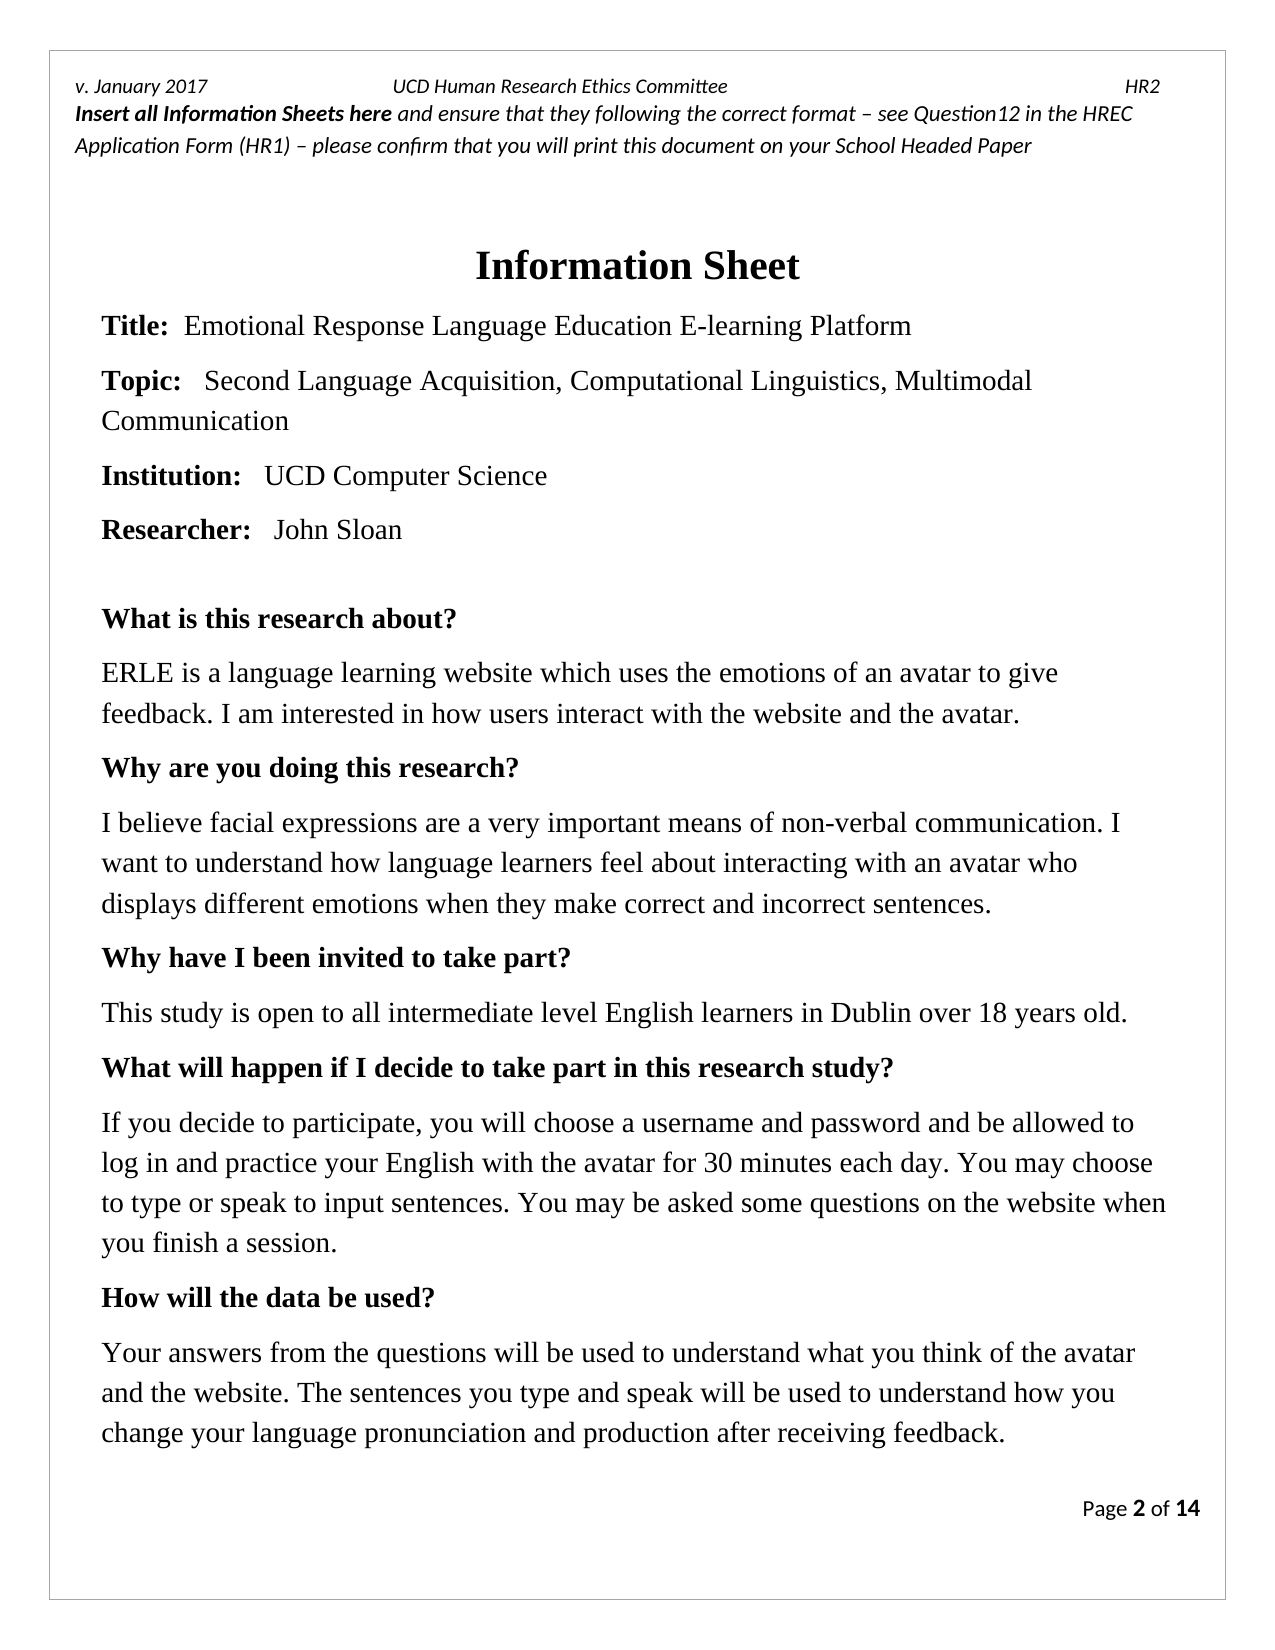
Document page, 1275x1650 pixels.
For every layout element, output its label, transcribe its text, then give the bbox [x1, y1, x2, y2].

text Your answers from the questions will be used to understand what you think of the avatar and the website. The sentences you type and speak will be used to understand how you change your language pronunciation and production after receiving feedback. [101, 1335, 1174, 1449]
text What will happen if I decide to take part in this research study? [101, 1050, 1174, 1084]
text Insert all Information Sheets here and ensure that they following the correct format – see Question12 in the HREC Application Form (HR1) – please confirm that you will print this document on your School Headed Paper [75, 99, 1200, 159]
text If you decide to participate, you will choose a username and password and be allowed to log in and practice your English with the avatar for 30 minutes each day. You may choose to type or speak to input sentences. You may be asked some questions on the website when you finish a session. [101, 1105, 1174, 1259]
text Why have I been invited to take part? [101, 941, 1174, 974]
text Title: Emotional Response Language Education E-learning Platform [101, 308, 1174, 341]
text Institution: UCD Computer Science [101, 458, 1174, 491]
text I believe facial expressions are a very important means of non-verbal communication. I want to understand how language learners feel about interacting with an avatar who displays different emotions when they make correct and incorrect sentences. [101, 805, 1174, 919]
text How will the data be used? [101, 1280, 1174, 1314]
text ERLE is a language learning website which uses the emotions of an avatar to give feedback. I am interested in how users interact with the website and the avatar. [101, 656, 1174, 729]
text Researcher: John Sloan [101, 512, 1174, 546]
text Topic: Second Language Acquisition, Computational Linguistics, Multimodal Communication [101, 363, 1174, 436]
text This study is open to all intermediate level English learners in Dublin over 18 years old. [101, 995, 1174, 1029]
subtitle Information Sheet [75, 240, 1200, 288]
text What is this research about? [101, 601, 1174, 634]
text Why are you doing this research? [101, 751, 1174, 784]
